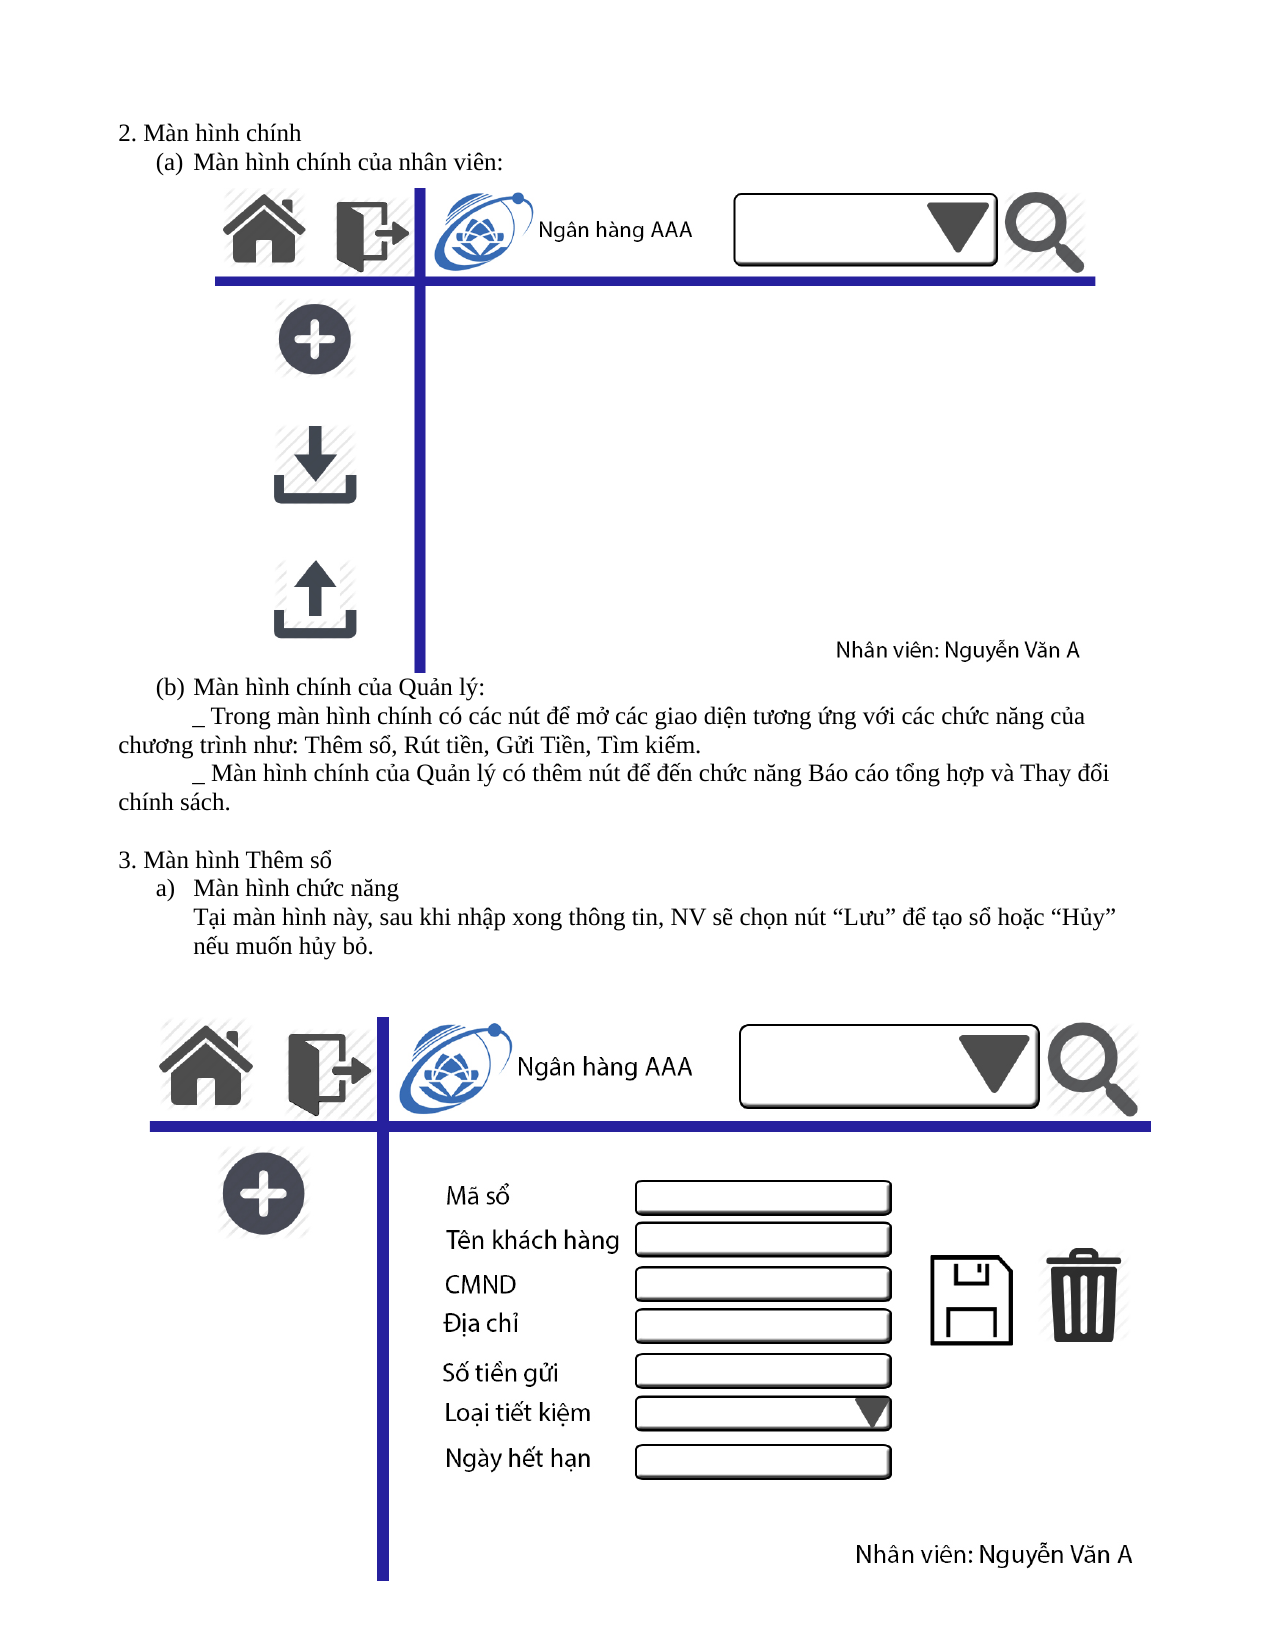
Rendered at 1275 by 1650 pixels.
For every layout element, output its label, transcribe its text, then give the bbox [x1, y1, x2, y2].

list Màn hình chính của nhân viên: [156, 147, 1157, 176]
list Tại màn hình này, sau khi nhập xong thông tin, NV sẽ chọn nút “Lưu” để tạo sổ hoặc “Hủy” nếu muốn hủy bỏ. [156, 902, 1157, 960]
text 3. Màn hình Thêm sổ [118, 845, 1157, 873]
list Màn hình chính của Quản lý: [156, 176, 1157, 701]
picture [149, 1017, 1151, 1581]
text _ Trong màn hình chính có các nút để mở các giao diện tương ứng với các chức năng của chương trình như: Thêm sổ, Rút tiền, Gửi Tiền, Tìm kiếm. _ Màn hình chính của Quản lý có thêm nút để đến chức năng Báo cáo tổng hợp và Thay đổi chính sách. [118, 701, 1157, 816]
text 2. Màn hình chính [118, 118, 1157, 147]
list Màn hình chức năng [156, 873, 1157, 902]
picture [215, 188, 1096, 673]
